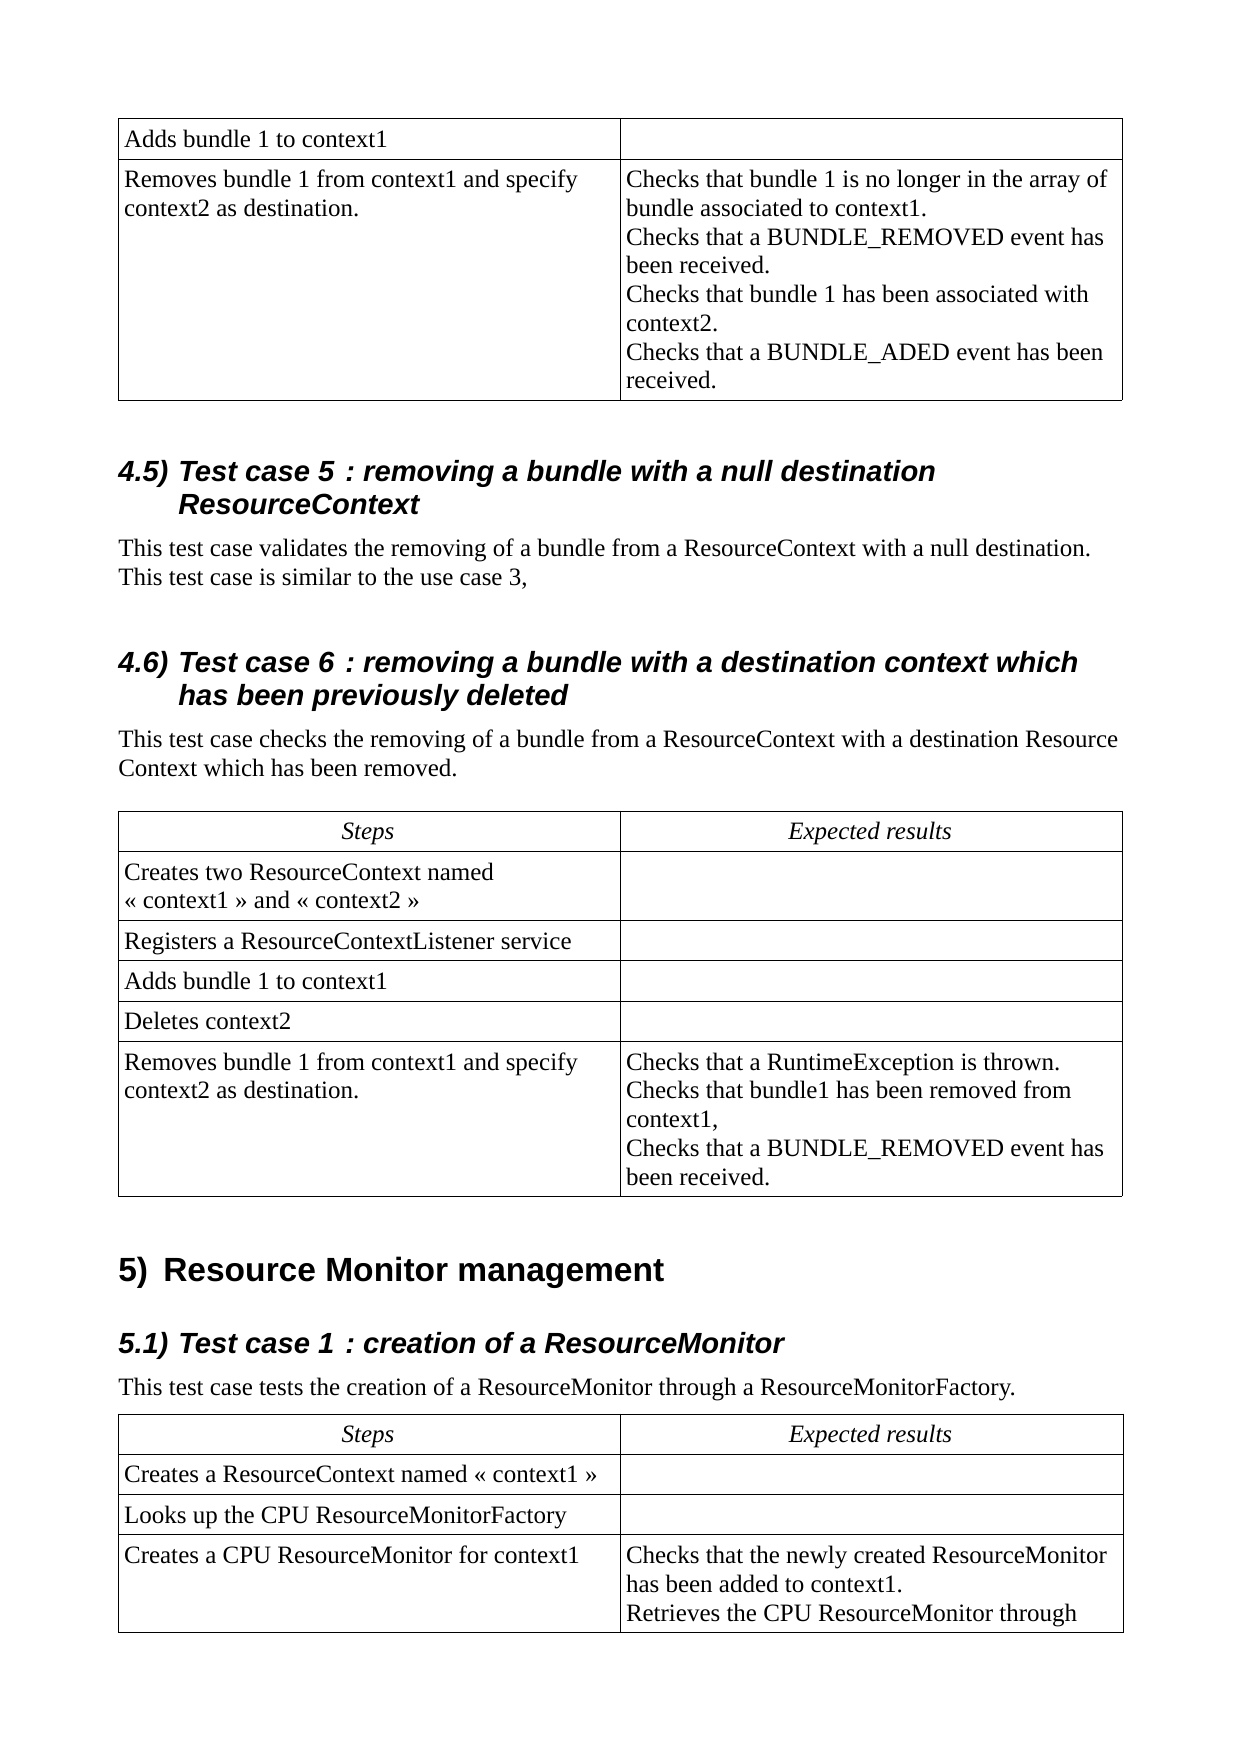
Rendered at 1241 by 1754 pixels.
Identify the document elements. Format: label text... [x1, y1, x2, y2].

table_cell Deletes context2 [119, 1002, 620, 1041]
subtitle Test case 1 : creation of a ResourceMonitor [118, 1326, 1122, 1360]
table_cell Checks that a RuntimeException is thrown. Checks that bundle1 has been removed from context1, Checks that a BUNDLE_REMOVED event has been received. [621, 1042, 1122, 1196]
table_cell Creates a ResourceContext named « context1 » [119, 1455, 620, 1494]
table_header Expected results [621, 1415, 1123, 1454]
table_header Expected results [621, 812, 1122, 851]
table_cell Checks that bundle 1 is no longer in the array of bundle associated to context1. Checks that a BUNDLE_REMOVED event has been received. Checks that bundle 1 has been associated with context2. Checks that a BUNDLE_ADED event has been received. [621, 160, 1122, 400]
subtitle Test case 5 : removing a bundle with a null destination ResourceContext [118, 454, 1122, 521]
table_cell Adds bundle 1 to context1 [119, 119, 620, 158]
table_cell [621, 961, 1122, 1001]
table_cell Adds bundle 1 to context1 [119, 961, 620, 1001]
text This test case validates the removing of a bundle from a ResourceContext with a null destination. [118, 533, 1122, 562]
table_cell Removes bundle 1 from context1 and specify context2 as destination. [119, 160, 620, 400]
text This test case is similar to the use case 3, [118, 562, 1122, 591]
subtitle Test case 6 : removing a bundle with a destination context which has been previously deleted [118, 645, 1122, 712]
table_cell Creates a CPU ResourceMonitor for context1 [119, 1535, 620, 1632]
table_cell Checks that the newly created ResourceMonitor has been added to context1. Retrieves the CPU ResourceMonitor through [621, 1535, 1123, 1632]
text This test case tests the creation of a ResourceMonitor through a ResourceMonitorFactory. [118, 1372, 1122, 1401]
table_cell [621, 1455, 1123, 1494]
table_cell [621, 1002, 1122, 1041]
table_cell [621, 119, 1122, 158]
table_cell [621, 1495, 1123, 1534]
table_header Steps [119, 812, 620, 851]
table_cell [621, 852, 1122, 920]
text This test case checks the removing of a bundle from a ResourceContext with a destination Resource Context which has been removed. [118, 724, 1122, 782]
table_cell Removes bundle 1 from context1 and specify context2 as destination. [119, 1042, 620, 1196]
table_cell Creates two ResourceContext named « context1 » and « context2 » [119, 852, 620, 920]
table_header Steps [119, 1415, 620, 1454]
subtitle Resource Monitor management [118, 1250, 1122, 1289]
table_cell [621, 921, 1122, 960]
table_cell Looks up the CPU ResourceMonitorFactory [119, 1495, 620, 1534]
table_cell Registers a ResourceContextListener service [119, 921, 620, 960]
